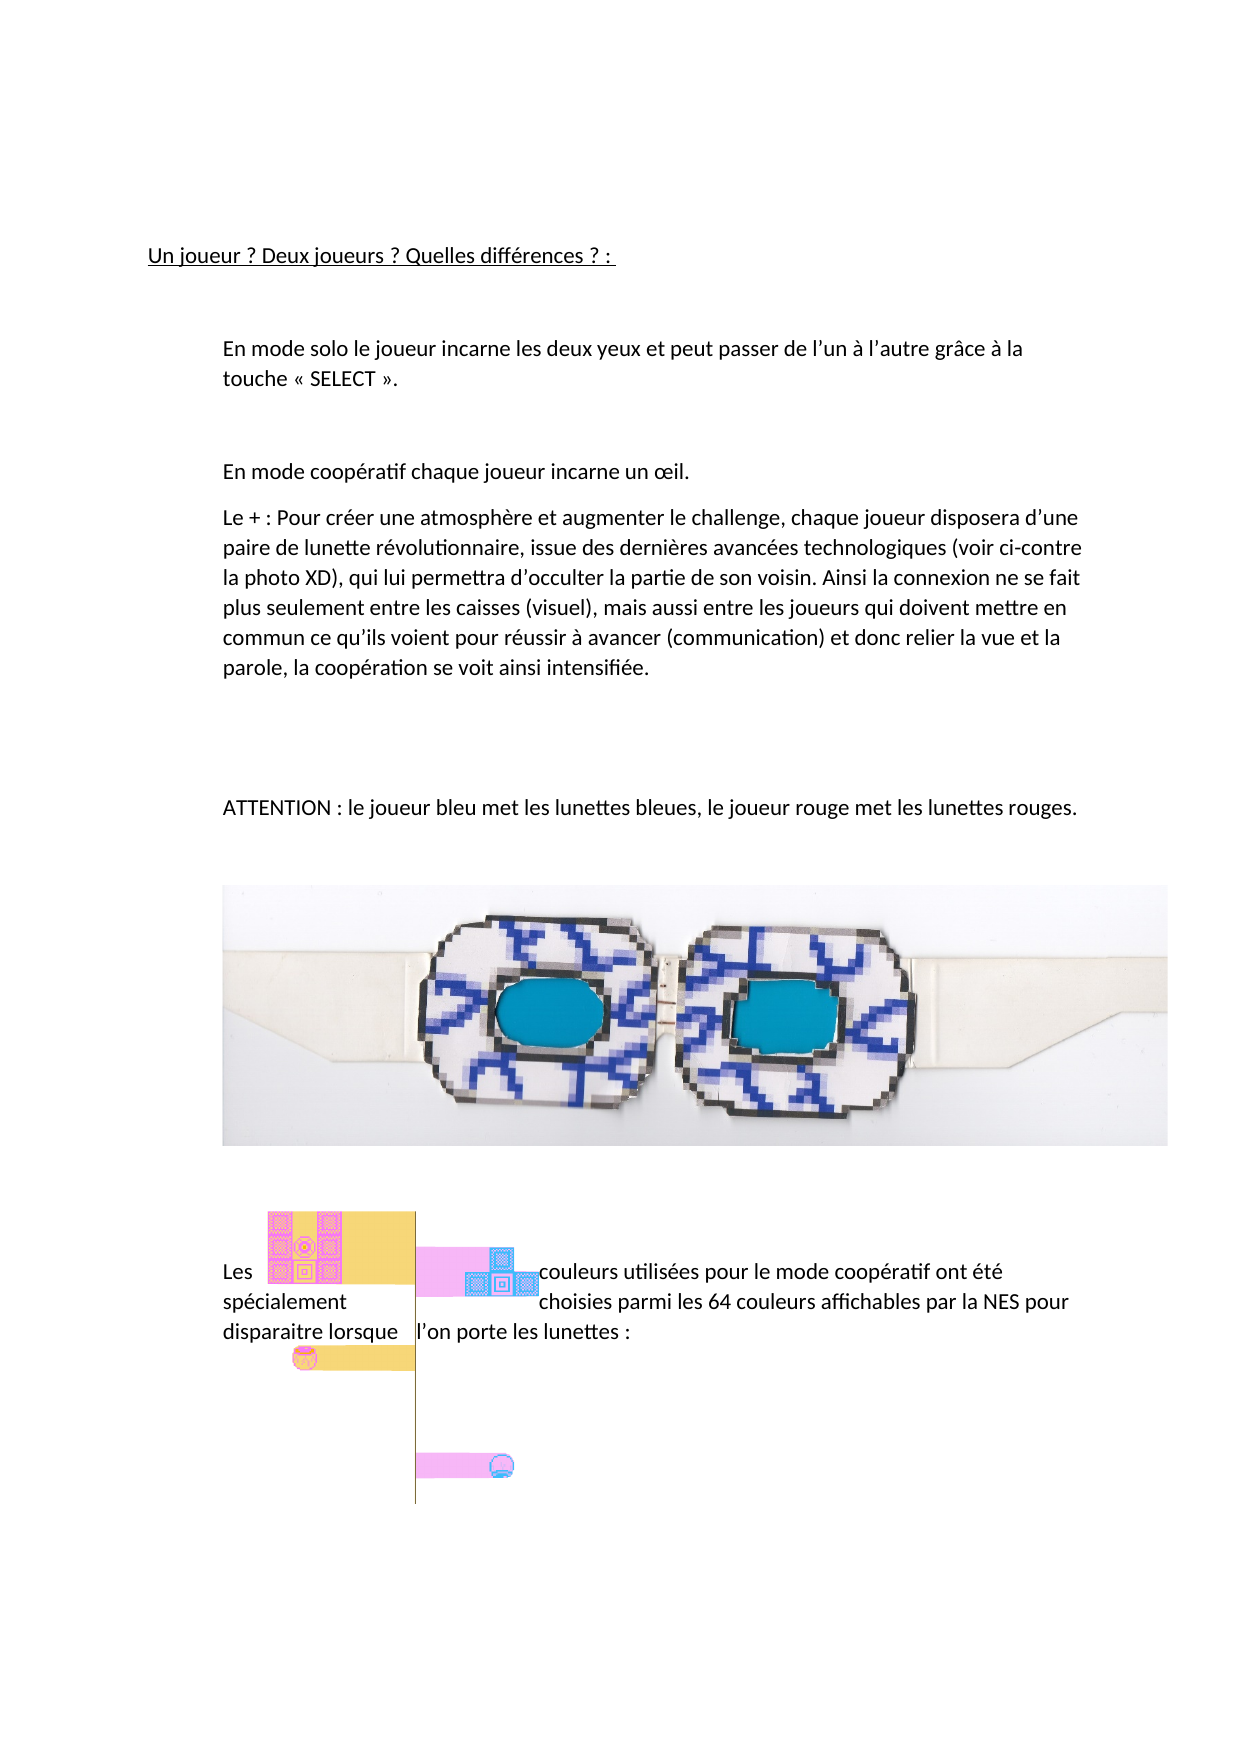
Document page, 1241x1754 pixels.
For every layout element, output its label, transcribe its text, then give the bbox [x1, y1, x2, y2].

list ATTENTION : le joueur bleu met les lunettes bleues, le joueur rouge met les lunettes rouges. [223, 793, 1093, 821]
list En mode coopératif chaque joueur incarne un œil. [223, 457, 1093, 485]
list Les couleurs utilisées pour le mode coopératif ont été spécialement choisies parmi les 64 couleurs affichables par la NES pour disparaitre lorsque l’on porte les lunettes : [416, 1257, 1093, 1345]
list En mode solo le joueur incarne les deux yeux et peut passer de l’un à l’autre grâce à la touche « SELECT ». [223, 334, 1093, 392]
list Le + : Pour créer une atmosphère et augmenter le challenge, chaque joueur disposera d’une paire de lunette révolutionnaire, issue des dernières avancées technologiques (voir ci-contre la photo XD), qui lui permettra d’occulter la partie de son voisin. Ainsi la connexion ne se fait plus seulement entre les caisses (visuel), mais aussi entre les joueurs qui doivent mettre en commun ce qu’ils voient pour réussir à avancer (communication) et donc relier la vue et la parole, la coopération se voit ainsi intensifiée. [223, 503, 1093, 681]
list Les couleurs utilisées pour le mode coopératif ont été spécialement choisies parmi les 64 couleurs affichables par la NES pour disparaitre lorsque l’on porte les lunettes : [223, 1257, 414, 1345]
text Un joueur ? Deux joueurs ? Quelles différences ? : [148, 241, 1093, 269]
